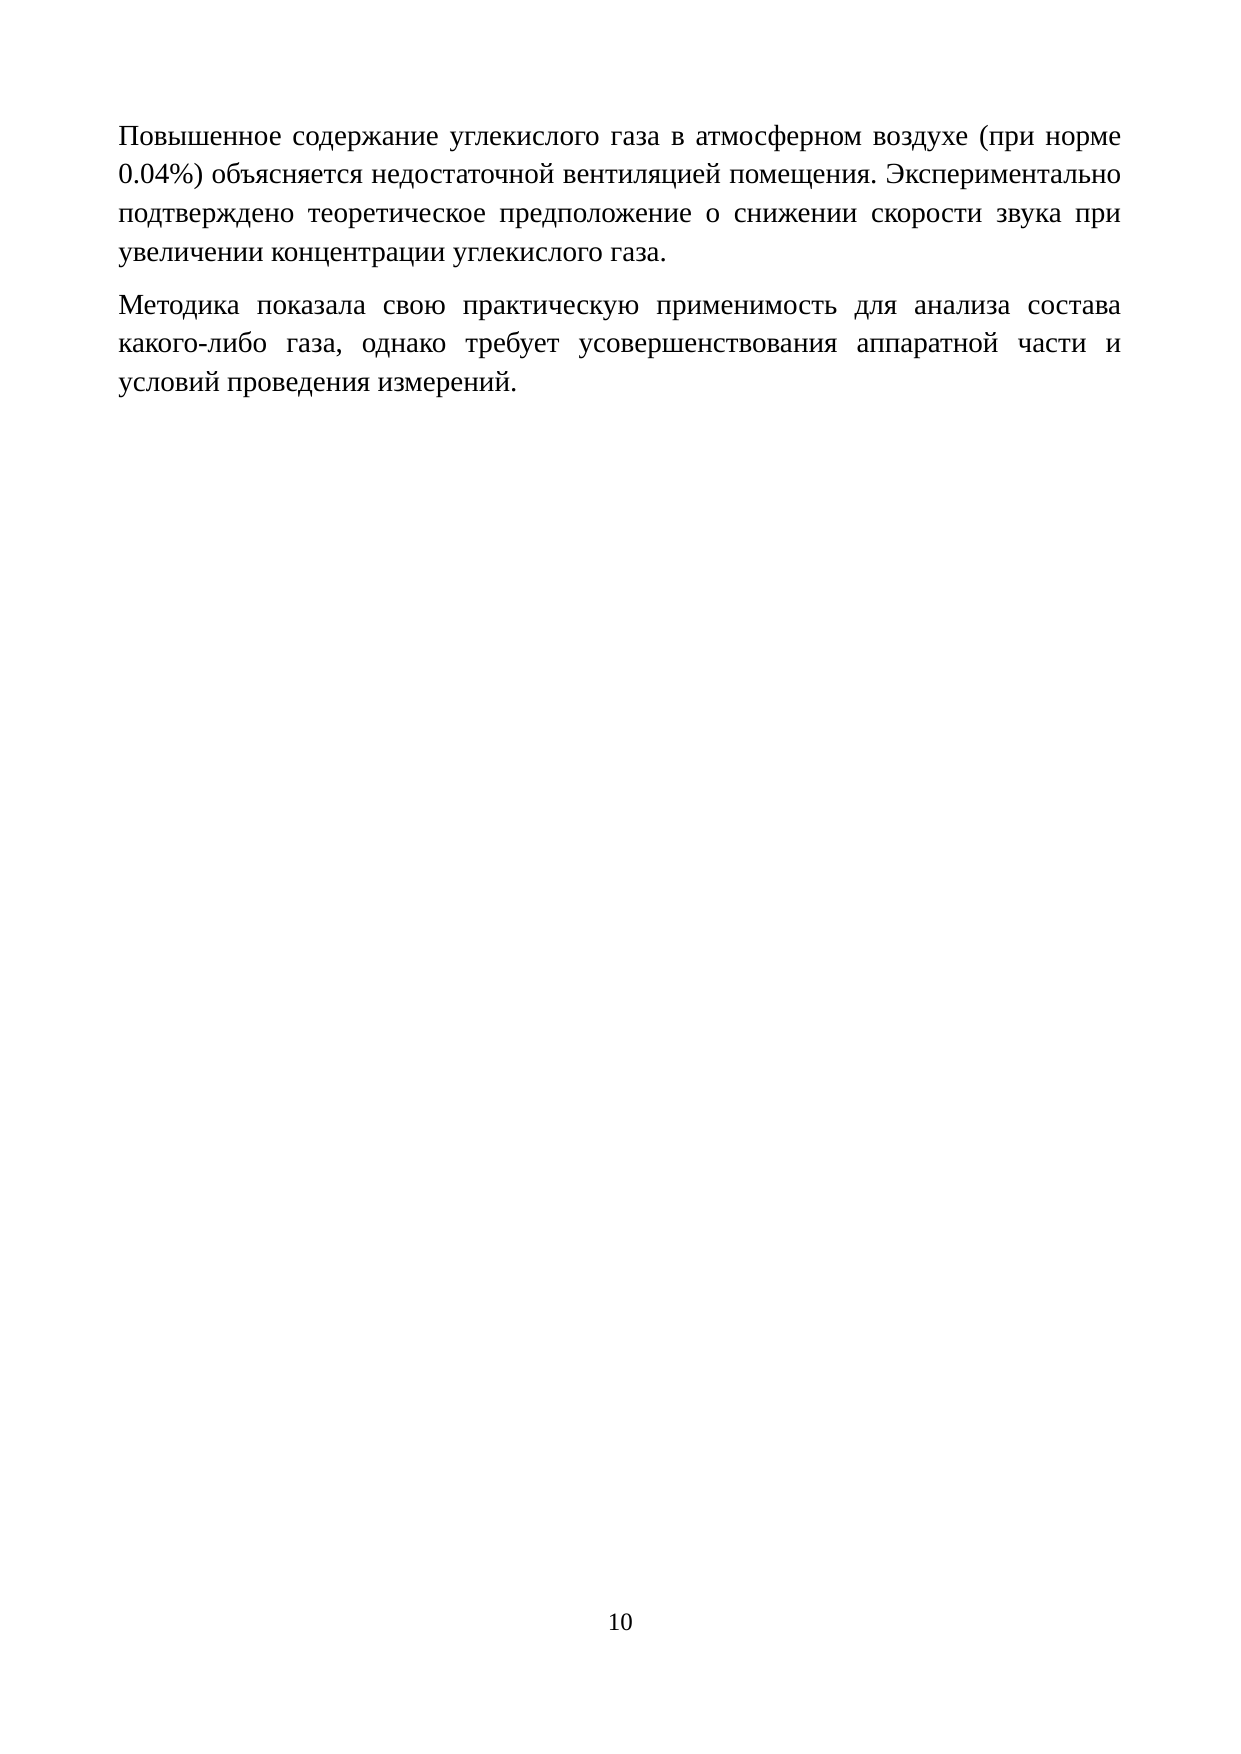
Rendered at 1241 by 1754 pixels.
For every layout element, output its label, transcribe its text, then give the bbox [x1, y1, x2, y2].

text Методика показала свою практическую применимость для анализа состава какого-либо газа, однако требует усовершенствования аппаратной части и условий проведения измерений. [118, 287, 1122, 397]
text Повышенное содержание углекислого газа в атмосферном воздухе (при норме 0.04%) объясняется недостаточной вентиляцией помещения. Экспериментально подтверждено теоретическое предположение о снижении скорости звука при увеличении концентрации углекислого газа. [118, 118, 1122, 267]
